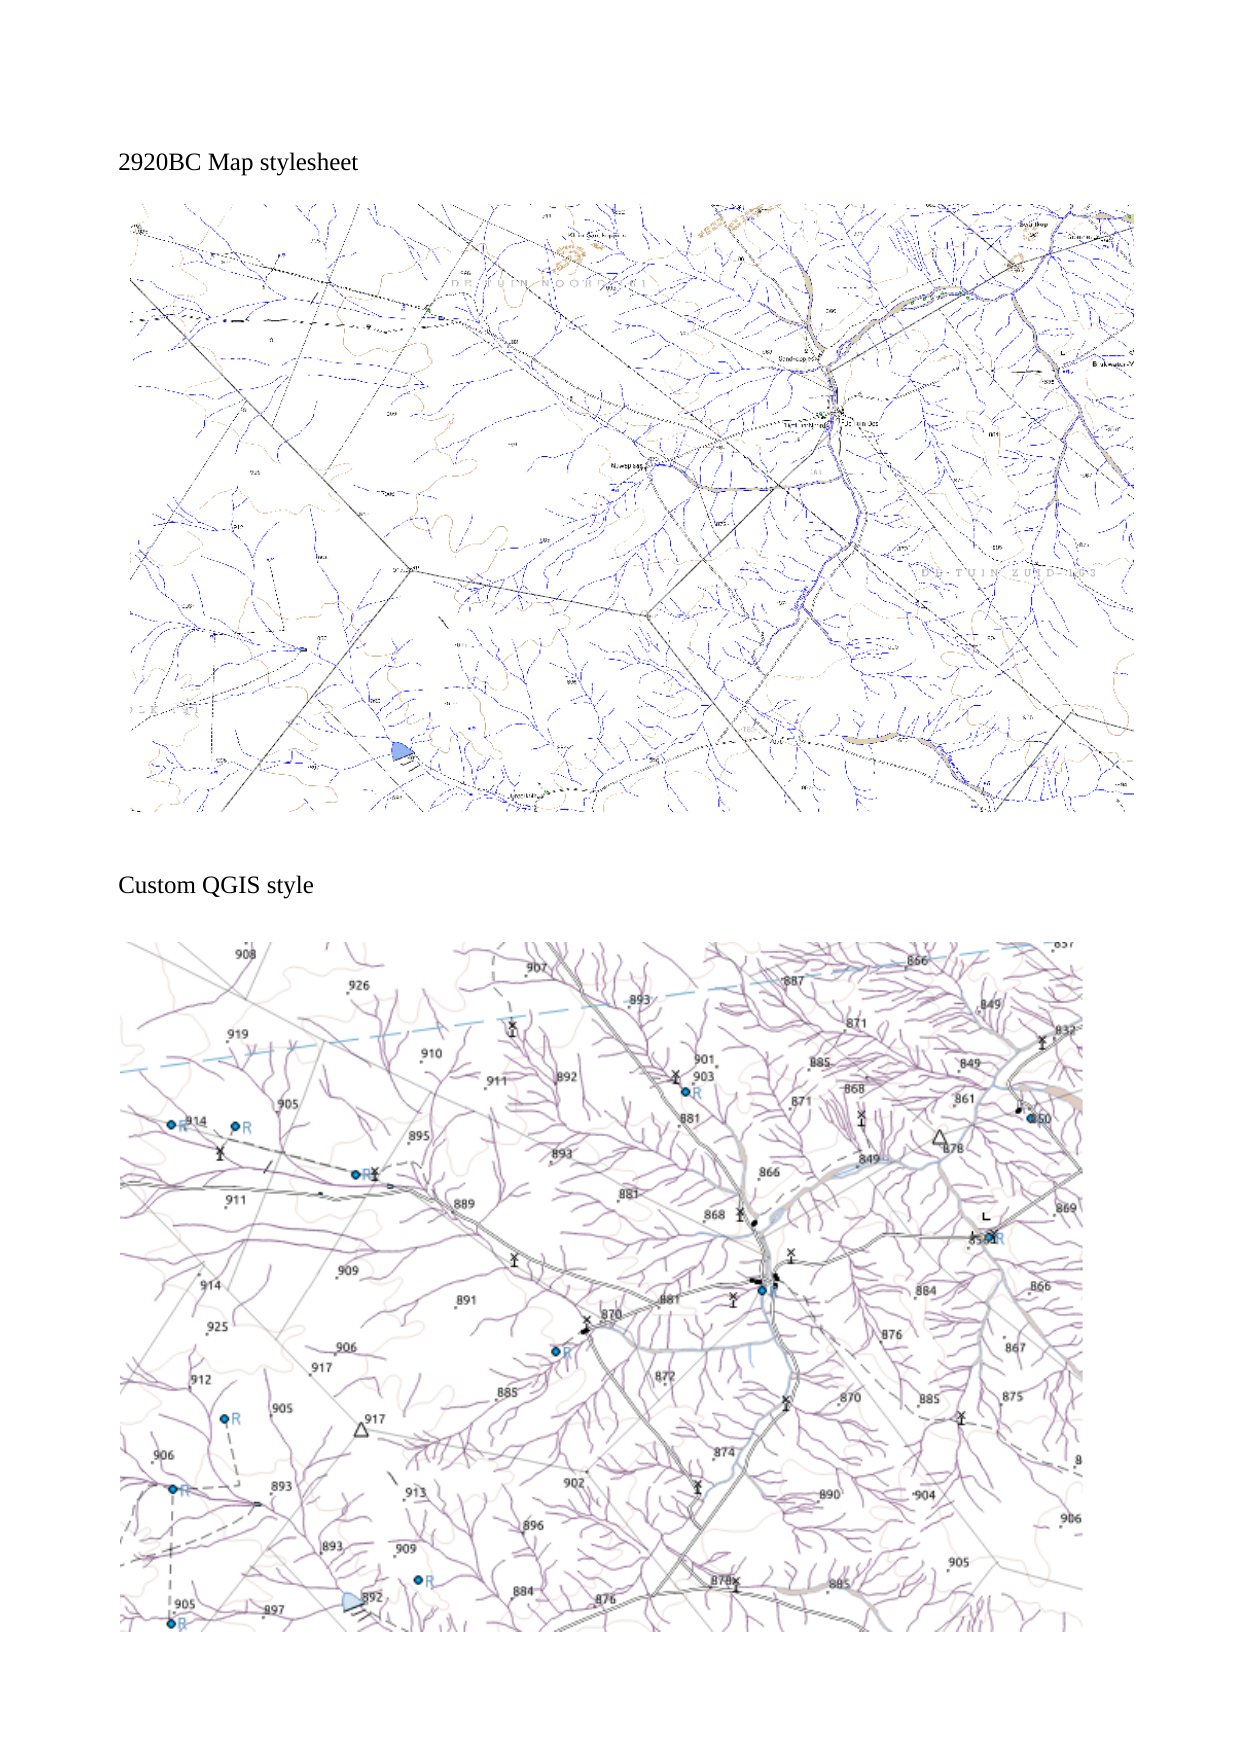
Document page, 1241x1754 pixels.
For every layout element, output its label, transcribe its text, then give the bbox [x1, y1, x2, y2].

picture [130, 204, 1135, 813]
picture [120, 942, 1083, 1632]
text 2920BC Map stylesheet [118, 147, 1122, 176]
text Custom QGIS style [118, 870, 1122, 899]
